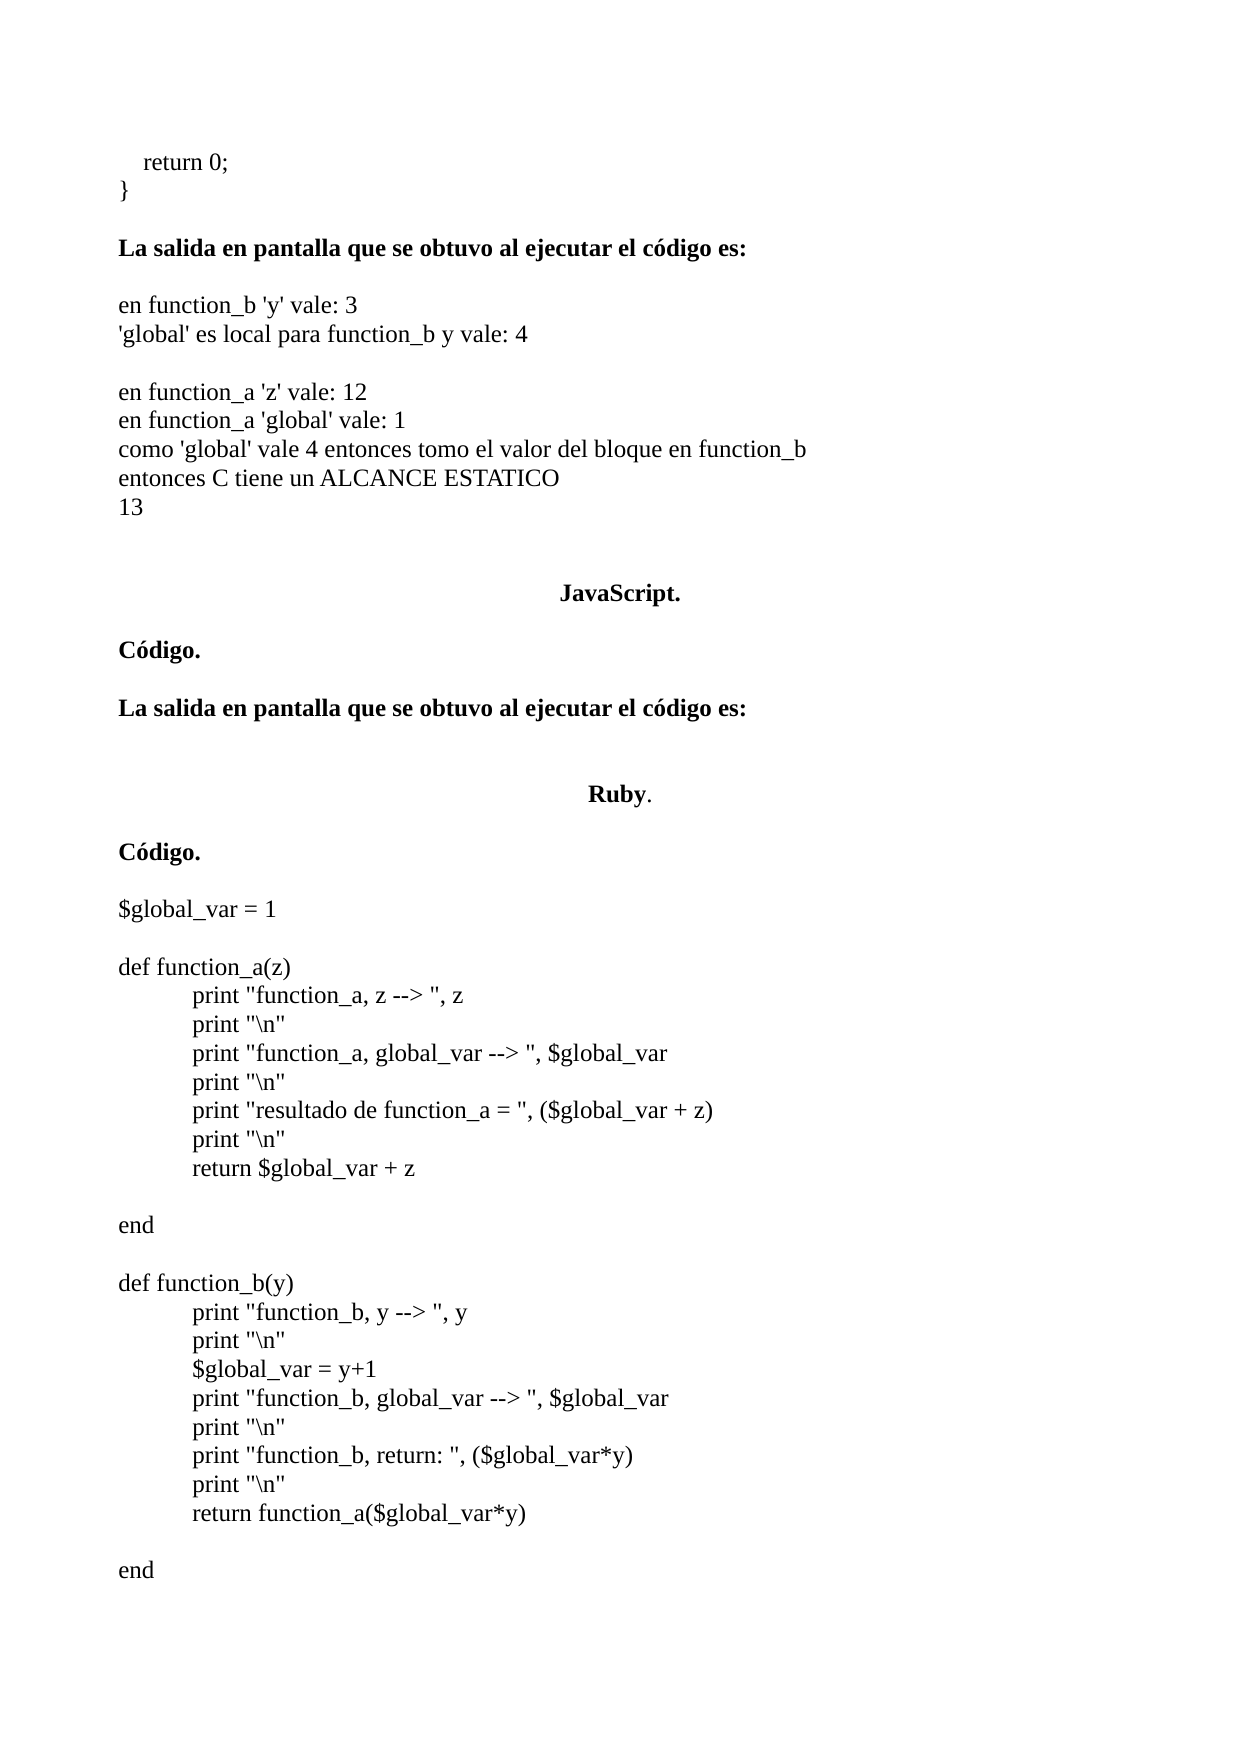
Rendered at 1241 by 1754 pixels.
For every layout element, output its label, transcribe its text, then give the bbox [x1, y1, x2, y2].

text en function_a 'z' vale: 12 [118, 377, 1122, 406]
text La salida en pantalla que se obtuvo al ejecutar el código es: [118, 693, 1122, 722]
text print "\n" [118, 1009, 1122, 1038]
text print "function_b, global_var --> ", $global_var [118, 1383, 1122, 1412]
text print "function_b, return: ", ($global_var*y) [118, 1441, 1122, 1469]
text Código. [118, 837, 1122, 866]
text 13 [118, 492, 1122, 521]
text def function_b(y) [118, 1268, 1122, 1297]
text end [118, 1211, 1122, 1239]
text print "\n" [118, 1412, 1122, 1441]
text como 'global' vale 4 entonces tomo el valor del bloque en function_b [118, 434, 1122, 463]
text en function_a 'global' vale: 1 [118, 406, 1122, 434]
text print "\n" [118, 1326, 1122, 1354]
text entonces C tiene un ALCANCE ESTATICO [118, 463, 1122, 492]
text def function_a(z) [118, 952, 1122, 981]
text $global_var = 1 [118, 894, 1122, 923]
text return function_a($global_var*y) [118, 1498, 1122, 1527]
text } [118, 176, 1122, 204]
text print "function_a, global_var --> ", $global_var [118, 1038, 1122, 1067]
text Código. [118, 636, 1122, 664]
text return $global_var + z [118, 1153, 1122, 1182]
text 'global' es local para function_b y vale: 4 [118, 319, 1122, 348]
text end [118, 1556, 1122, 1584]
text print "resultado de function_a = ", ($global_var + z) [118, 1096, 1122, 1124]
text print "\n" [118, 1124, 1122, 1153]
text La salida en pantalla que se obtuvo al ejecutar el código es: [118, 233, 1122, 262]
text Ruby. [118, 779, 1122, 808]
text $global_var = y+1 [118, 1354, 1122, 1383]
text JavaScript. [118, 578, 1122, 607]
text print "\n" [118, 1067, 1122, 1096]
text print "\n" [118, 1469, 1122, 1498]
text return 0; [118, 147, 1122, 176]
text en function_b 'y' vale: 3 [118, 291, 1122, 319]
text print "function_a, z --> ", z [118, 981, 1122, 1009]
text print "function_b, y --> ", y [118, 1297, 1122, 1326]
